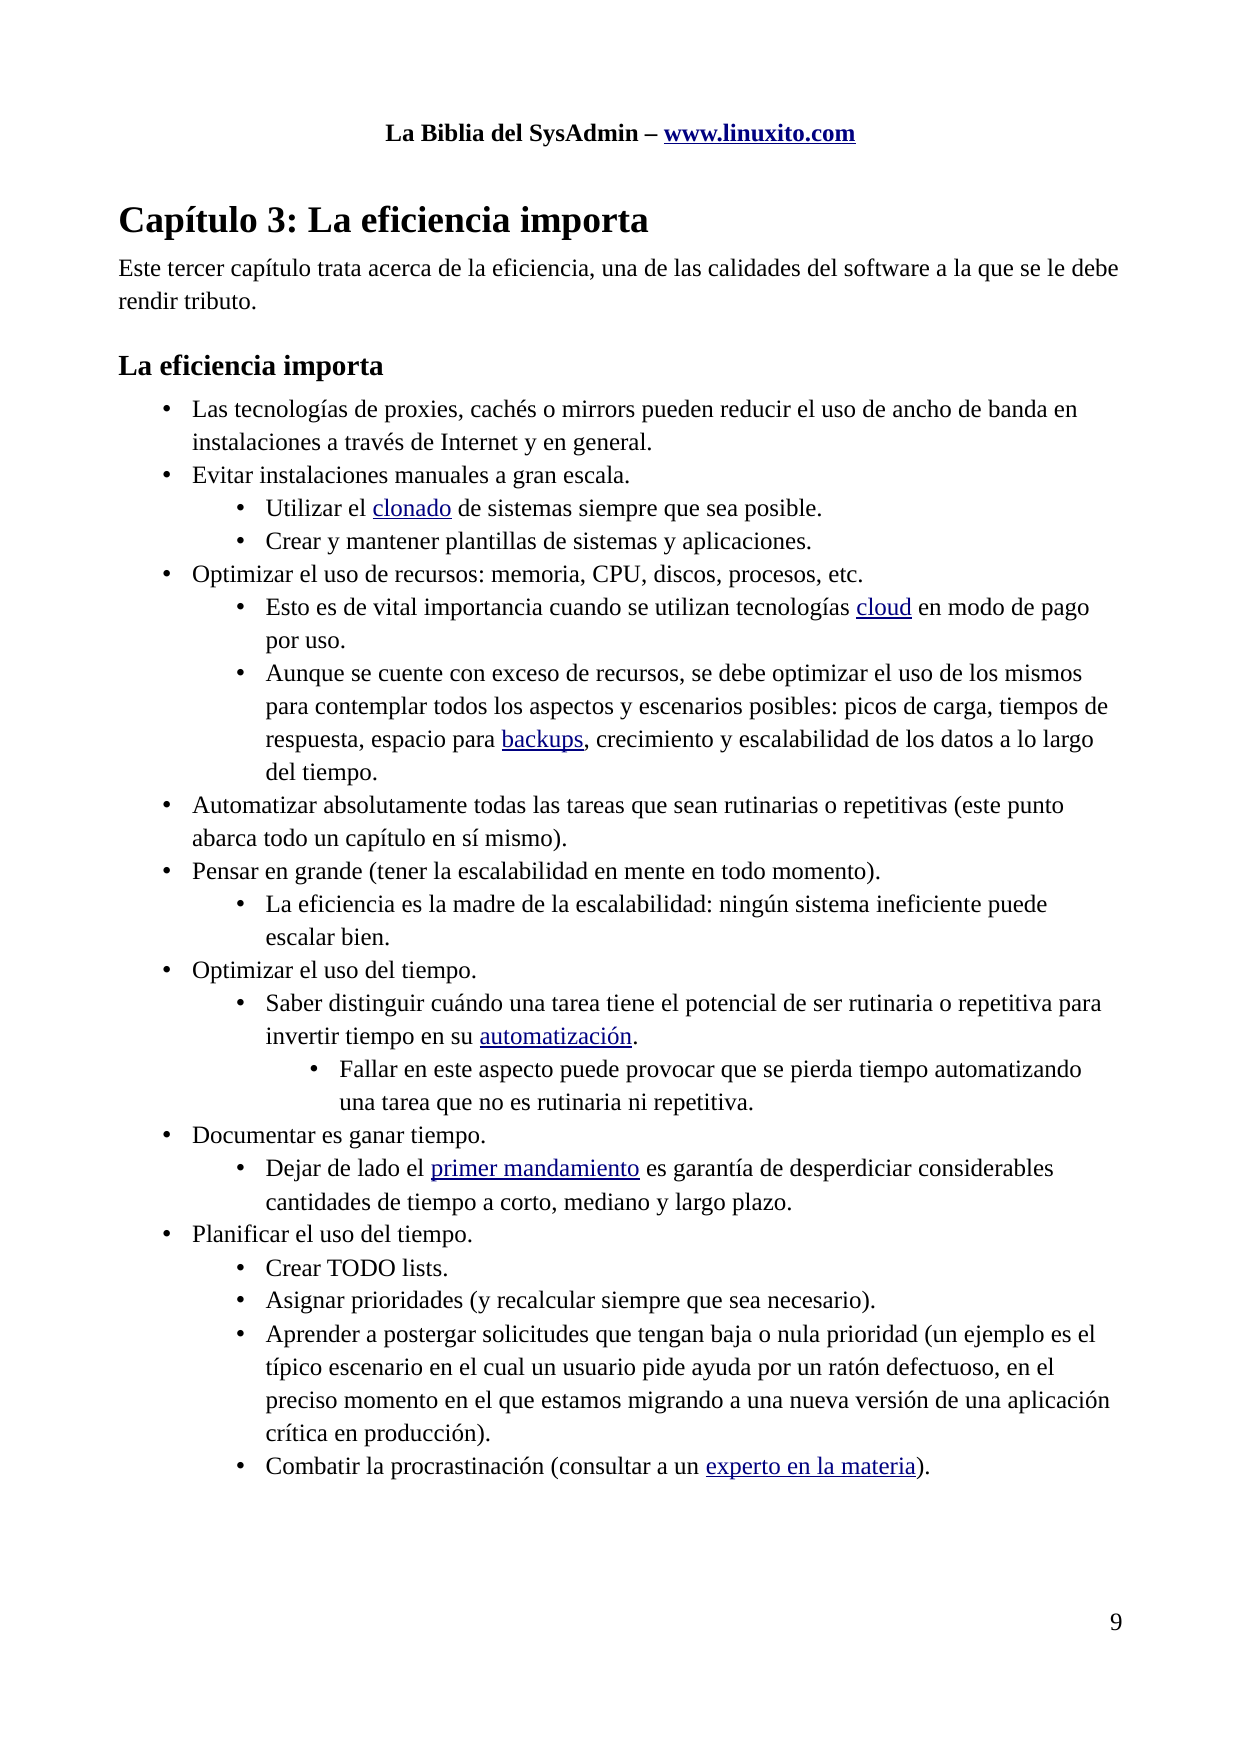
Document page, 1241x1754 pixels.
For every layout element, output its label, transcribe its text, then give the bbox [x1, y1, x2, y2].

list Saber distinguir cuándo una tarea tiene el potencial de ser rutinaria o repetitiva para invertir tiempo en su automatización. [236, 988, 1122, 1050]
subtitle Capítulo 3: La eficiencia importa [118, 197, 1122, 240]
text Este tercer capítulo trata acerca de la eficiencia, una de las calidades del software a la que se le debe rendir tributo. [118, 253, 1122, 314]
list La eficiencia es la madre de la escalabilidad: ningún sistema ineficiente puede escalar bien. [236, 889, 1122, 951]
list Fallar en este aspecto puede provocar que se pierda tiempo automatizando una tarea que no es rutinaria ni repetitiva. [309, 1054, 1122, 1116]
list Asignar prioridades (y recalcular siempre que sea necesario). [236, 1286, 1122, 1314]
list Combatir la procrastinación (consultar a un experto en la materia). [236, 1451, 1122, 1479]
list Utilizar el clonado de sistemas siempre que sea posible. [236, 493, 1122, 522]
list Crear y mantener plantillas de sistemas y aplicaciones. [236, 526, 1122, 555]
list Pensar en grande (tener la escalabilidad en mente en todo momento). [162, 856, 1122, 885]
list Aprender a postergar solicitudes que tengan baja o nula prioridad (un ejemplo es el típico escenario en el cual un usuario pide ayuda por un ratón defectuoso, en el preciso momento en el que estamos migrando a una nueva versión de una aplicación crítica en producción). [236, 1319, 1122, 1446]
list Documentar es ganar tiempo. [162, 1121, 1122, 1149]
list Las tecnologías de proxies, cachés o mirrors pueden reducir el uso de ancho de banda en instalaciones a través de Internet y en general. [162, 394, 1122, 456]
list Planificar el uso del tiempo. [162, 1219, 1122, 1248]
list Aunque se cuente con exceso de recursos, se debe optimizar el uso de los mismos para contemplar todos los aspectos y escenarios posibles: picos de carga, tiempos de respuesta, espacio para backups, crecimiento y escalabilidad de los datos a lo largo del tiempo. [236, 658, 1122, 786]
list Dejar de lado el primer mandamiento es garantía de desperdiciar considerables cantidades de tiempo a corto, mediano y largo plazo. [236, 1153, 1122, 1215]
list Automatizar absolutamente todas las tareas que sean rutinarias o repetitivas (este punto abarca todo un capítulo en sí mismo). [162, 790, 1122, 852]
list Optimizar el uso del tiempo. [162, 955, 1122, 984]
list Esto es de vital importancia cuando se utilizan tecnologías cloud en modo de pago por uso. [236, 592, 1122, 654]
list Crear TODO lists. [236, 1253, 1122, 1281]
list Optimizar el uso de recursos: memoria, CPU, discos, procesos, etc. [162, 559, 1122, 588]
list Evitar instalaciones manuales a gran escala. [162, 460, 1122, 489]
subtitle La eficiencia importa [118, 348, 1122, 382]
